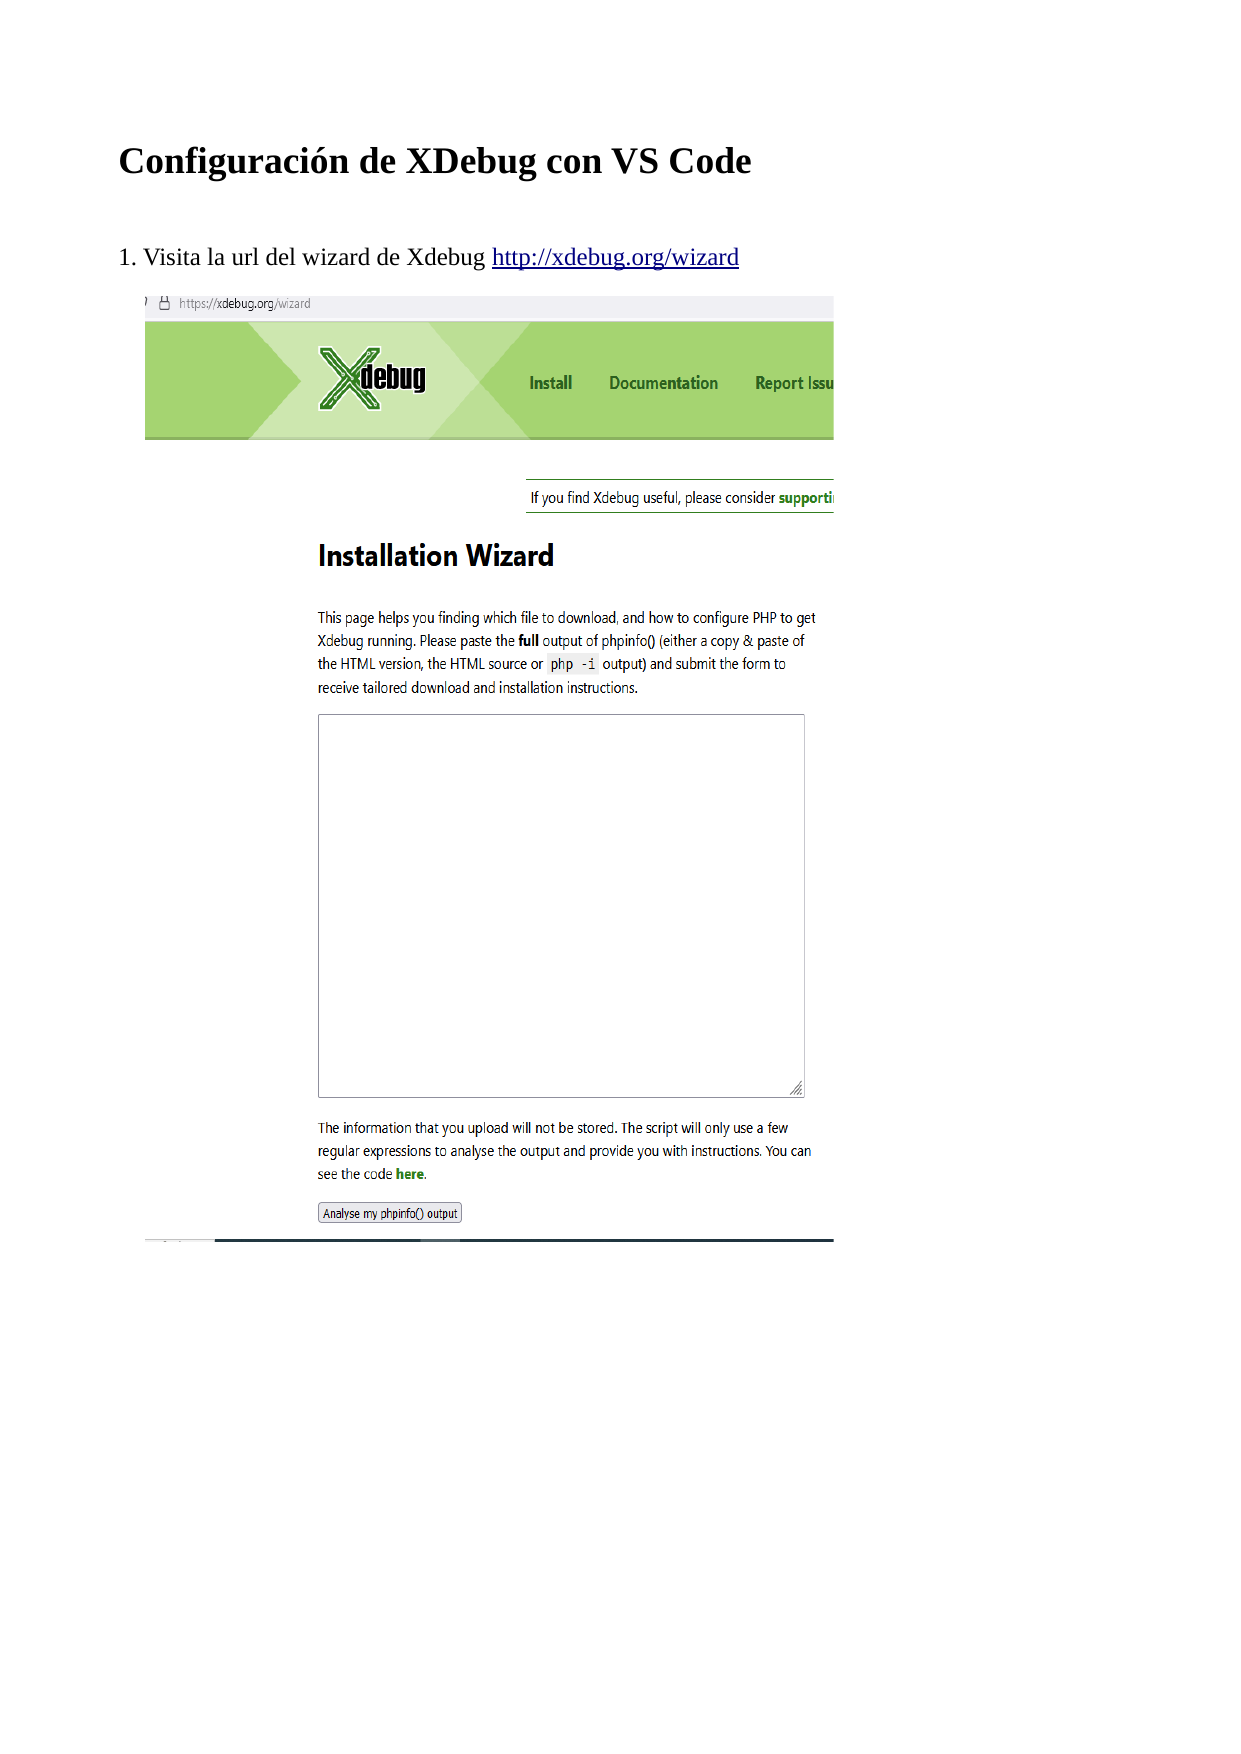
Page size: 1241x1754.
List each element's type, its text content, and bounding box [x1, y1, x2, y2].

subtitle Configuración de XDebug con VS Code [118, 139, 1122, 182]
text 1. Visita la url del wizard de Xdebug http://xdebug.org/wizard [118, 242, 1122, 271]
picture [145, 296, 834, 1242]
